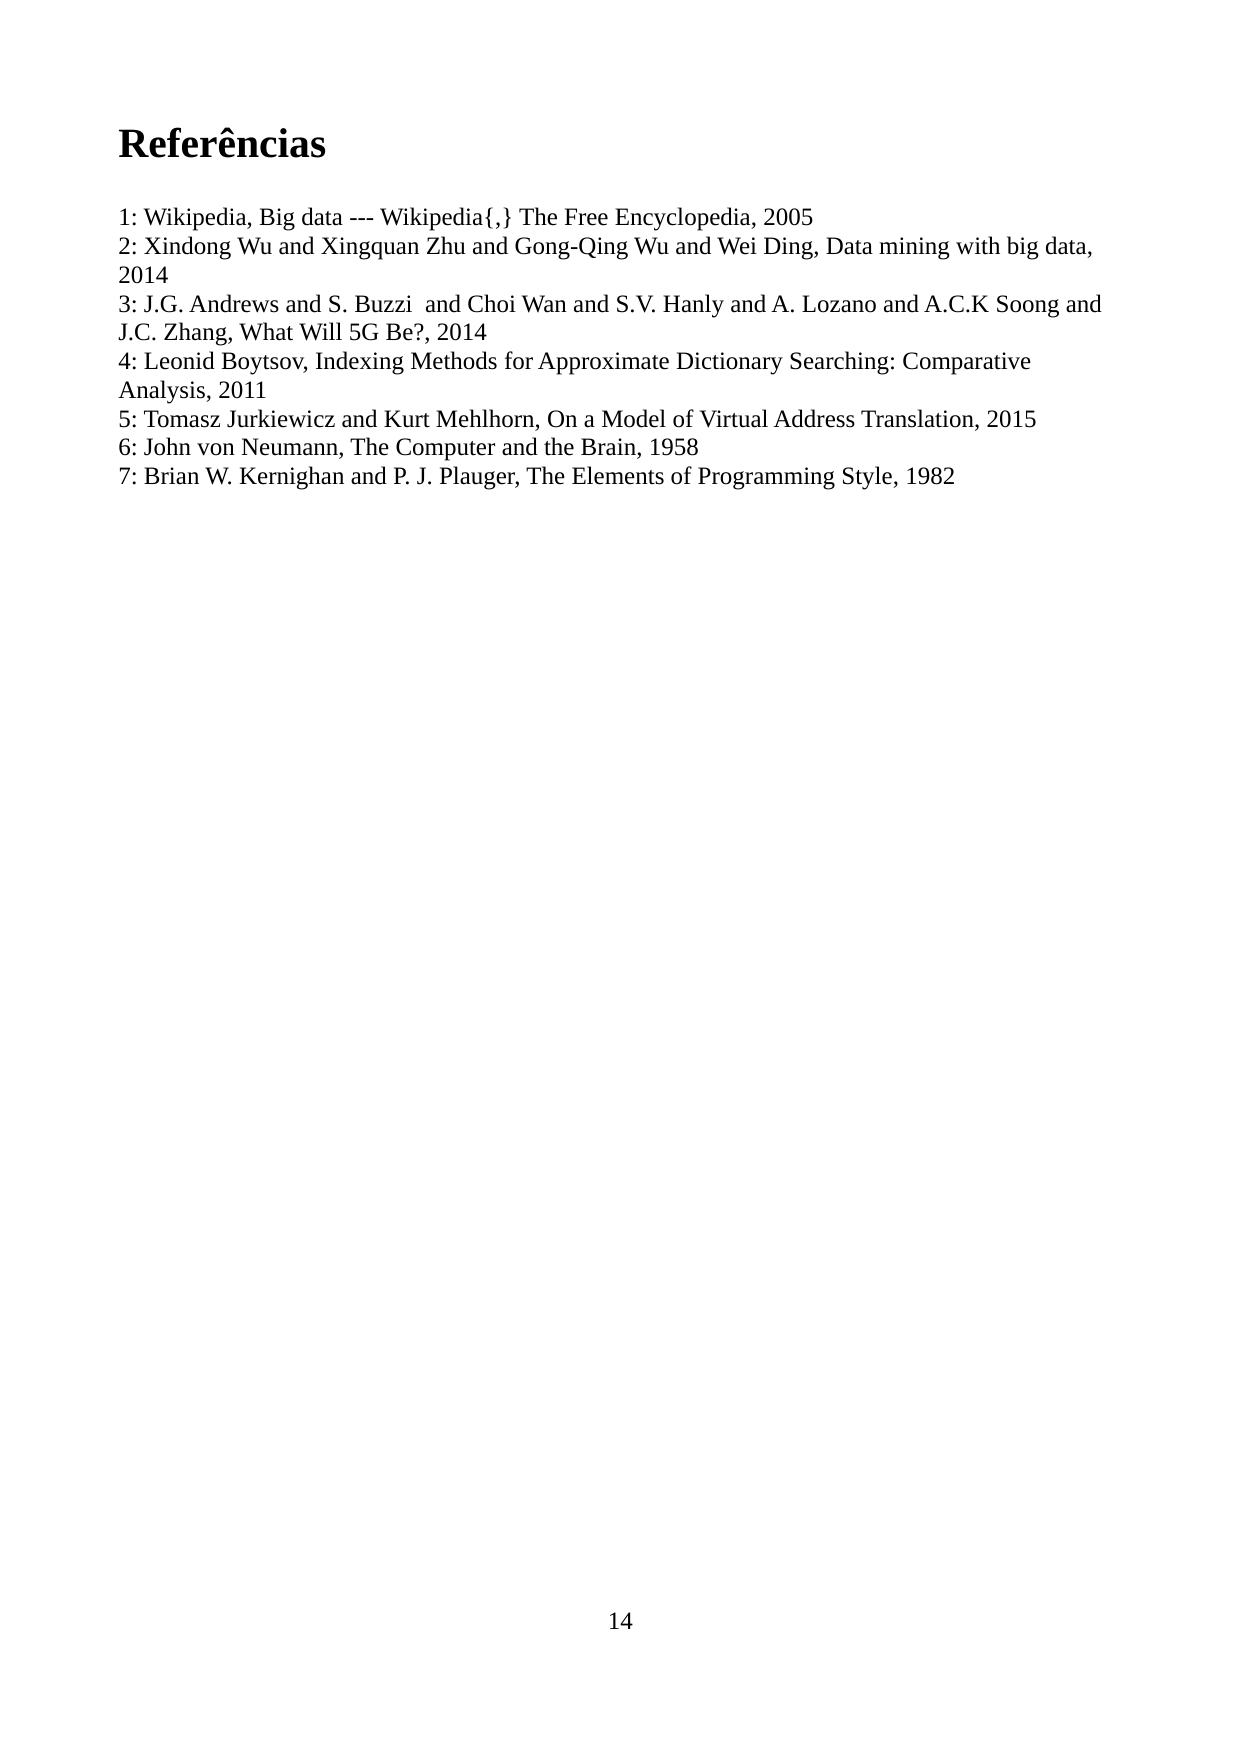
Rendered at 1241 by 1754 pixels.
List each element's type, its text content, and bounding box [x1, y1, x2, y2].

text 6: John von Neumann, The Computer and the Brain, 1958 [118, 432, 1122, 461]
text 4: Leonid Boytsov, Indexing Methods for Approximate Dictionary Searching: Comparative Analysis, 2011 [118, 346, 1122, 404]
text 7: Brian W. Kernighan and P. J. Plauger, The Elements of Programming Style, 1982 [118, 461, 1122, 490]
text 1: Wikipedia, Big data --- Wikipedia{,} The Free Encyclopedia, 2005 [118, 202, 1122, 231]
text 2: Xindong Wu and Xingquan Zhu and Gong-Qing Wu and Wei Ding, Data mining with big data, 2014 [118, 231, 1122, 289]
text 3: J.G. Andrews and S. Buzzi and Choi Wan and S.V. Hanly and A. Lozano and A.C.K Soong and J.C. Zhang, What Will 5G Be?, 2014 [118, 289, 1122, 346]
text 5: Tomasz Jurkiewicz and Kurt Mehlhorn, On a Model of Virtual Address Translation, 2015 [118, 404, 1122, 432]
subtitle Referências [118, 118, 1122, 166]
